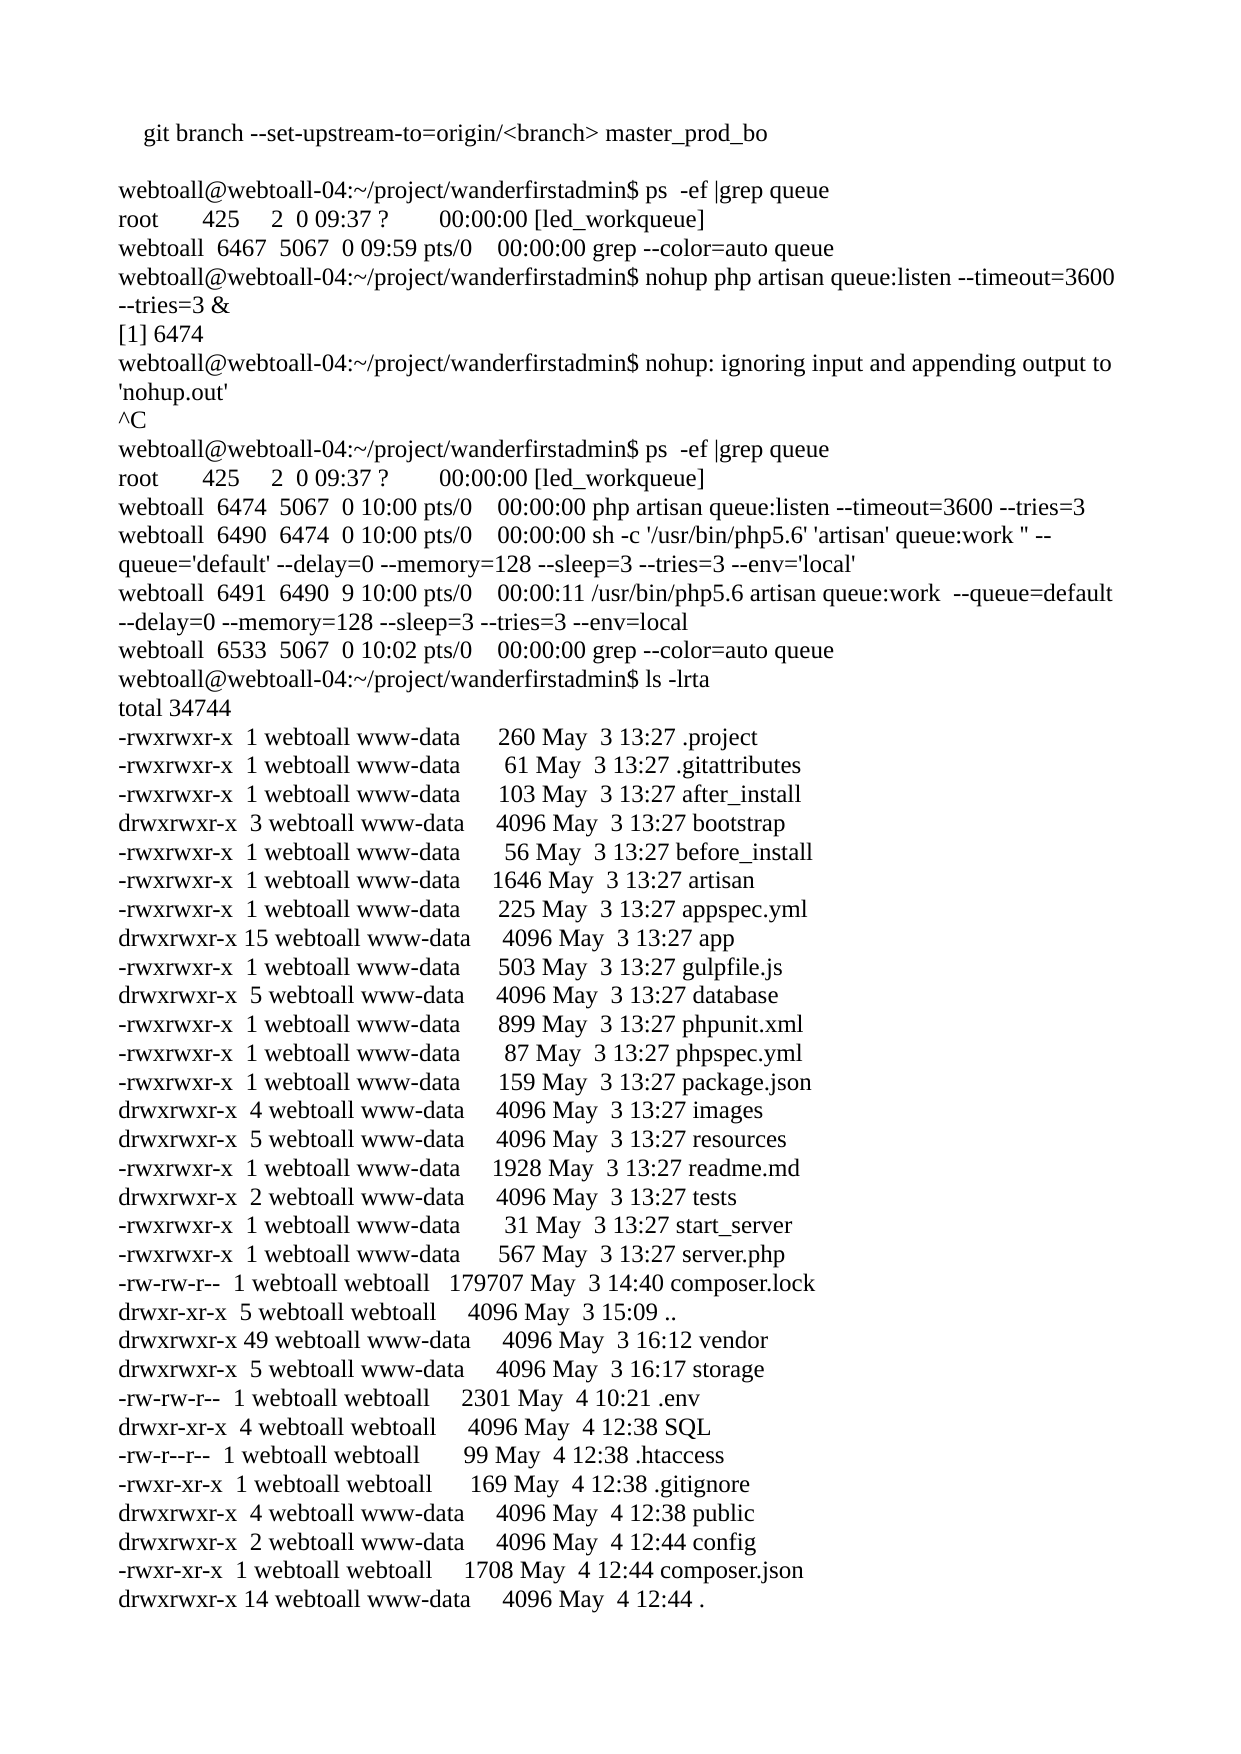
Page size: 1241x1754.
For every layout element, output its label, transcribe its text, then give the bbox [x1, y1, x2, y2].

text -rwxrwxr-x 1 webtoall www-data 61 May 3 13:27 .gitattributes [118, 751, 1122, 779]
text drwxrwxr-x 5 webtoall www-data 4096 May 3 13:27 resources [118, 1124, 1122, 1153]
text drwxrwxr-x 15 webtoall www-data 4096 May 3 13:27 app [118, 923, 1122, 952]
text drwxrwxr-x 49 webtoall www-data 4096 May 3 16:12 vendor [118, 1326, 1122, 1354]
text webtoall 6467 5067 0 09:59 pts/0 00:00:00 grep --color=auto queue [118, 233, 1122, 262]
text -rwxrwxr-x 1 webtoall www-data 503 May 3 13:27 gulpfile.js [118, 952, 1122, 981]
text -rwxrwxr-x 1 webtoall www-data 225 May 3 13:27 appspec.yml [118, 894, 1122, 923]
text -rw-r--r-- 1 webtoall webtoall 99 May 4 12:38 .htaccess [118, 1441, 1122, 1469]
text drwxr-xr-x 4 webtoall webtoall 4096 May 4 12:38 SQL [118, 1412, 1122, 1441]
text -rwxr-xr-x 1 webtoall webtoall 169 May 4 12:38 .gitignore [118, 1469, 1122, 1498]
text webtoall 6491 6490 9 10:00 pts/0 00:00:11 /usr/bin/php5.6 artisan queue:work --queue=default --delay=0 --memory=128 --sleep=3 --tries=3 --env=local [118, 578, 1122, 636]
text root 425 2 0 09:37 ? 00:00:00 [led_workqueue] [118, 463, 1122, 492]
text -rwxrwxr-x 1 webtoall www-data 31 May 3 13:27 start_server [118, 1211, 1122, 1239]
text -rwxrwxr-x 1 webtoall www-data 899 May 3 13:27 phpunit.xml [118, 1009, 1122, 1038]
text -rw-rw-r-- 1 webtoall webtoall 179707 May 3 14:40 composer.lock [118, 1268, 1122, 1297]
text webtoall@webtoall-04:~/project/wanderfirstadmin$ nohup: ignoring input and appending output to 'nohup.out' [118, 348, 1122, 406]
text webtoall@webtoall-04:~/project/wanderfirstadmin$ ps -ef |grep queue [118, 434, 1122, 463]
text [1] 6474 [118, 319, 1122, 348]
text -rwxr-xr-x 1 webtoall webtoall 1708 May 4 12:44 composer.json [118, 1556, 1122, 1584]
text webtoall 6490 6474 0 10:00 pts/0 00:00:00 sh -c '/usr/bin/php5.6' 'artisan' queue:work '' --queue='default' --delay=0 --memory=128 --sleep=3 --tries=3 --env='local' [118, 521, 1122, 578]
text git branch --set-upstream-to=origin/<branch> master_prod_bo [118, 118, 1122, 147]
text -rwxrwxr-x 1 webtoall www-data 1646 May 3 13:27 artisan [118, 866, 1122, 894]
text webtoall 6474 5067 0 10:00 pts/0 00:00:00 php artisan queue:listen --timeout=3600 --tries=3 [118, 492, 1122, 521]
text drwxrwxr-x 5 webtoall www-data 4096 May 3 13:27 database [118, 981, 1122, 1009]
text drwxrwxr-x 2 webtoall www-data 4096 May 4 12:44 config [118, 1527, 1122, 1556]
text drwxrwxr-x 3 webtoall www-data 4096 May 3 13:27 bootstrap [118, 808, 1122, 837]
text -rwxrwxr-x 1 webtoall www-data 567 May 3 13:27 server.php [118, 1239, 1122, 1268]
text ^C [118, 406, 1122, 434]
text drwxrwxr-x 2 webtoall www-data 4096 May 3 13:27 tests [118, 1182, 1122, 1211]
text drwxrwxr-x 14 webtoall www-data 4096 May 4 12:44 . [118, 1584, 1122, 1613]
text drwxrwxr-x 5 webtoall www-data 4096 May 3 16:17 storage [118, 1354, 1122, 1383]
text total 34744 [118, 693, 1122, 722]
text -rwxrwxr-x 1 webtoall www-data 1928 May 3 13:27 readme.md [118, 1153, 1122, 1182]
text drwxrwxr-x 4 webtoall www-data 4096 May 3 13:27 images [118, 1096, 1122, 1124]
text drwxr-xr-x 5 webtoall webtoall 4096 May 3 15:09 .. [118, 1297, 1122, 1326]
text webtoall 6533 5067 0 10:02 pts/0 00:00:00 grep --color=auto queue [118, 636, 1122, 664]
text -rwxrwxr-x 1 webtoall www-data 56 May 3 13:27 before_install [118, 837, 1122, 866]
text webtoall@webtoall-04:~/project/wanderfirstadmin$ ls -lrta [118, 664, 1122, 693]
text drwxrwxr-x 4 webtoall www-data 4096 May 4 12:38 public [118, 1498, 1122, 1527]
text -rwxrwxr-x 1 webtoall www-data 103 May 3 13:27 after_install [118, 779, 1122, 808]
text -rwxrwxr-x 1 webtoall www-data 159 May 3 13:27 package.json [118, 1067, 1122, 1096]
text -rwxrwxr-x 1 webtoall www-data 260 May 3 13:27 .project [118, 722, 1122, 751]
text root 425 2 0 09:37 ? 00:00:00 [led_workqueue] [118, 204, 1122, 233]
text -rw-rw-r-- 1 webtoall webtoall 2301 May 4 10:21 .env [118, 1383, 1122, 1412]
text webtoall@webtoall-04:~/project/wanderfirstadmin$ ps -ef |grep queue [118, 176, 1122, 204]
text webtoall@webtoall-04:~/project/wanderfirstadmin$ nohup php artisan queue:listen --timeout=3600 --tries=3 & [118, 262, 1122, 319]
text -rwxrwxr-x 1 webtoall www-data 87 May 3 13:27 phpspec.yml [118, 1038, 1122, 1067]
